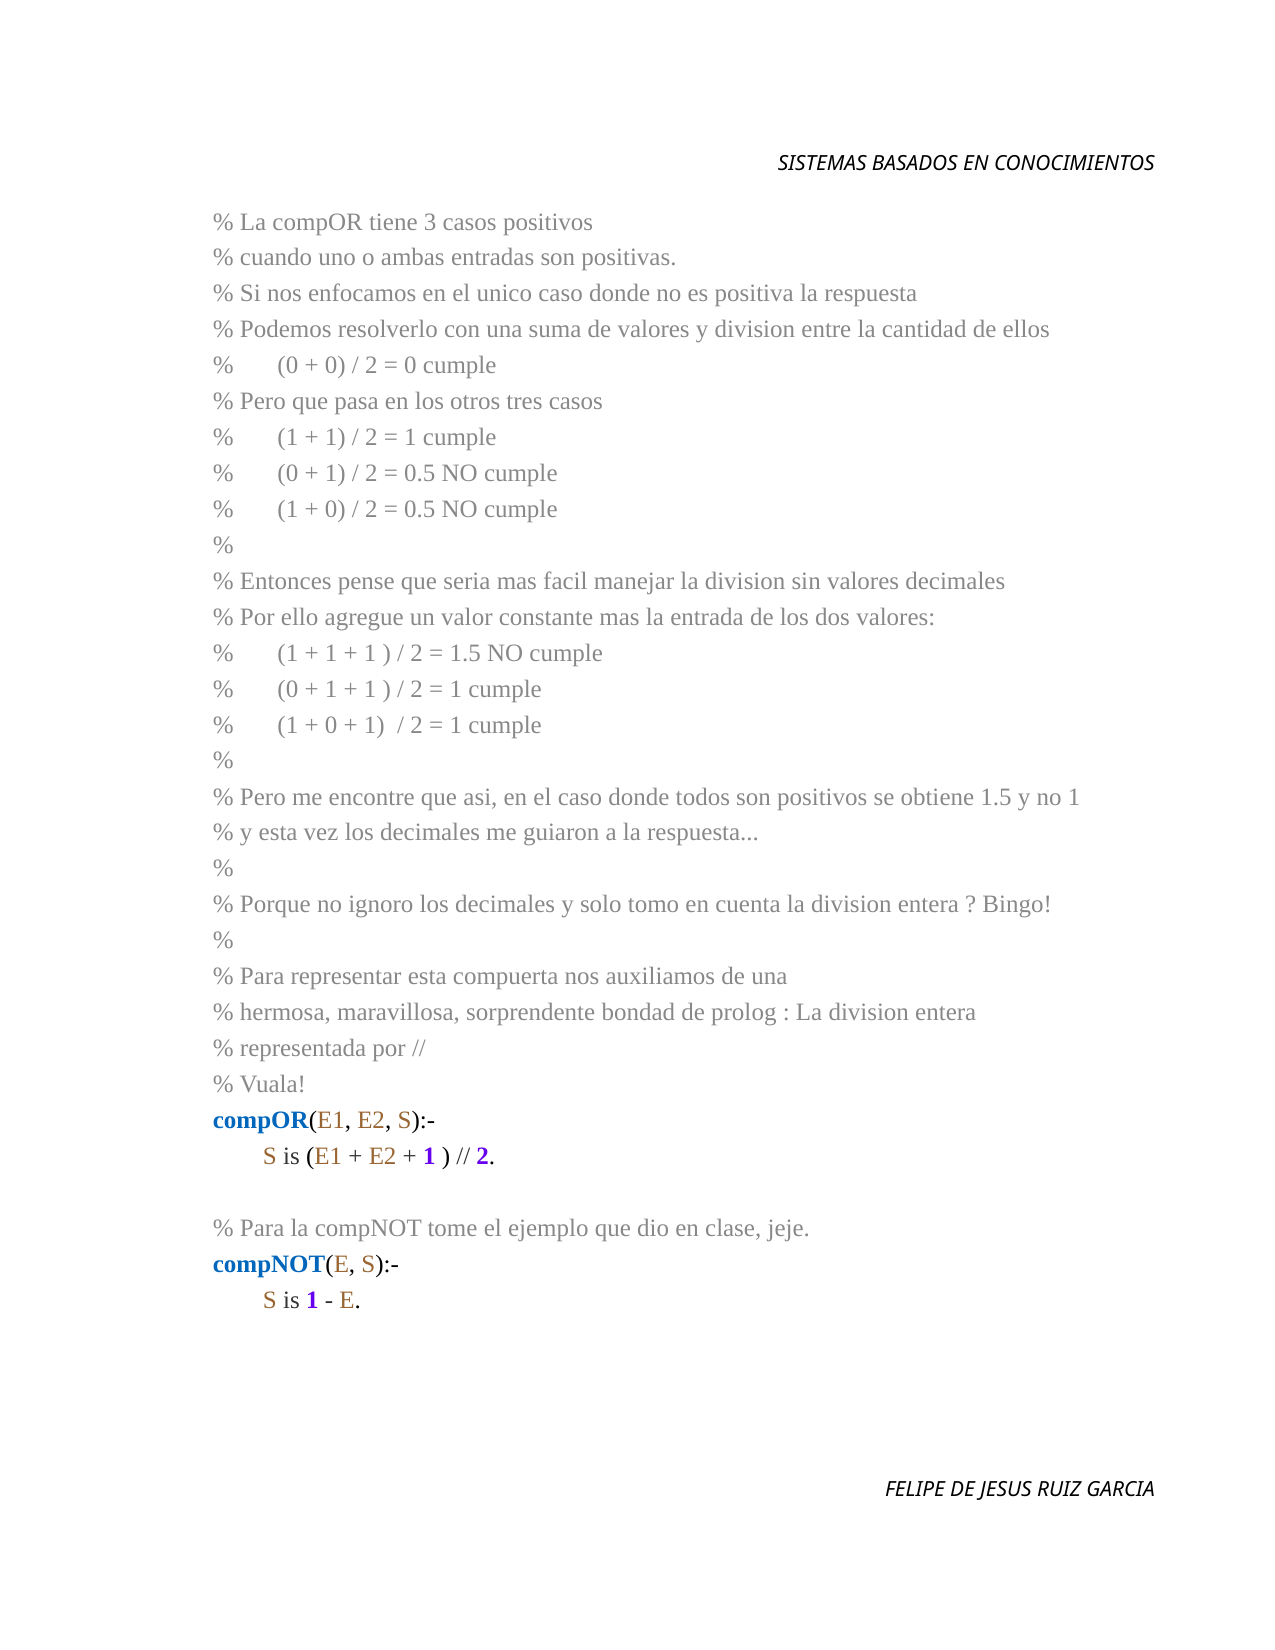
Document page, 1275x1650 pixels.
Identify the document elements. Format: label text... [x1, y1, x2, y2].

text % Pero que pasa en los otros tres casos [177, 386, 1157, 415]
text % representada por // [177, 1033, 1157, 1062]
text % cuando uno o ambas entradas son positivas. [177, 242, 1157, 271]
text % (0 + 1 + 1 ) / 2 = 1 cumple [177, 674, 1157, 702]
text % hermosa, maravillosa, sorprendente bondad de prolog : La division entera [177, 997, 1157, 1026]
text % Porque no ignoro los decimales y solo tomo en cuenta la division entera ? Bingo! [177, 889, 1157, 918]
text % Pero me encontre que asi, en el caso donde todos son positivos se obtiene 1.5 y no 1 [177, 782, 1157, 810]
text % [177, 853, 1157, 882]
text % Si nos enfocamos en el unico caso donde no es positiva la respuesta [177, 278, 1157, 307]
text % [177, 530, 1157, 559]
text % (0 + 0) / 2 = 0 cumple [177, 350, 1157, 379]
text % [177, 925, 1157, 954]
text % (1 + 0) / 2 = 0.5 NO cumple [177, 494, 1157, 523]
text compOR(E1, E2, S):- [177, 1105, 1157, 1134]
text % Vuala! [177, 1069, 1157, 1098]
text % La compOR tiene 3 casos positivos [177, 207, 1157, 235]
text S is (E1 + E2 + 1 ) // 2. [177, 1141, 1157, 1170]
text % (1 + 1 + 1 ) / 2 = 1.5 NO cumple [177, 638, 1157, 667]
text % Podemos resolverlo con una suma de valores y division entre la cantidad de ellos [177, 314, 1157, 343]
text % y esta vez los decimales me guiaron a la respuesta... [177, 817, 1157, 846]
text S is 1 - E. [177, 1285, 1157, 1313]
text % Para la compNOT tome el ejemplo que dio en clase, jeje. [177, 1213, 1157, 1242]
text compNOT(E, S):- [177, 1249, 1157, 1277]
text % [177, 746, 1157, 774]
text % Entonces pense que seria mas facil manejar la division sin valores decimales [177, 566, 1157, 595]
text % (1 + 0 + 1) / 2 = 1 cumple [177, 710, 1157, 738]
text % Para representar esta compuerta nos auxiliamos de una [177, 961, 1157, 990]
text % (0 + 1) / 2 = 0.5 NO cumple [177, 458, 1157, 487]
text % (1 + 1) / 2 = 1 cumple [177, 422, 1157, 451]
text % Por ello agregue un valor constante mas la entrada de los dos valores: [177, 602, 1157, 631]
